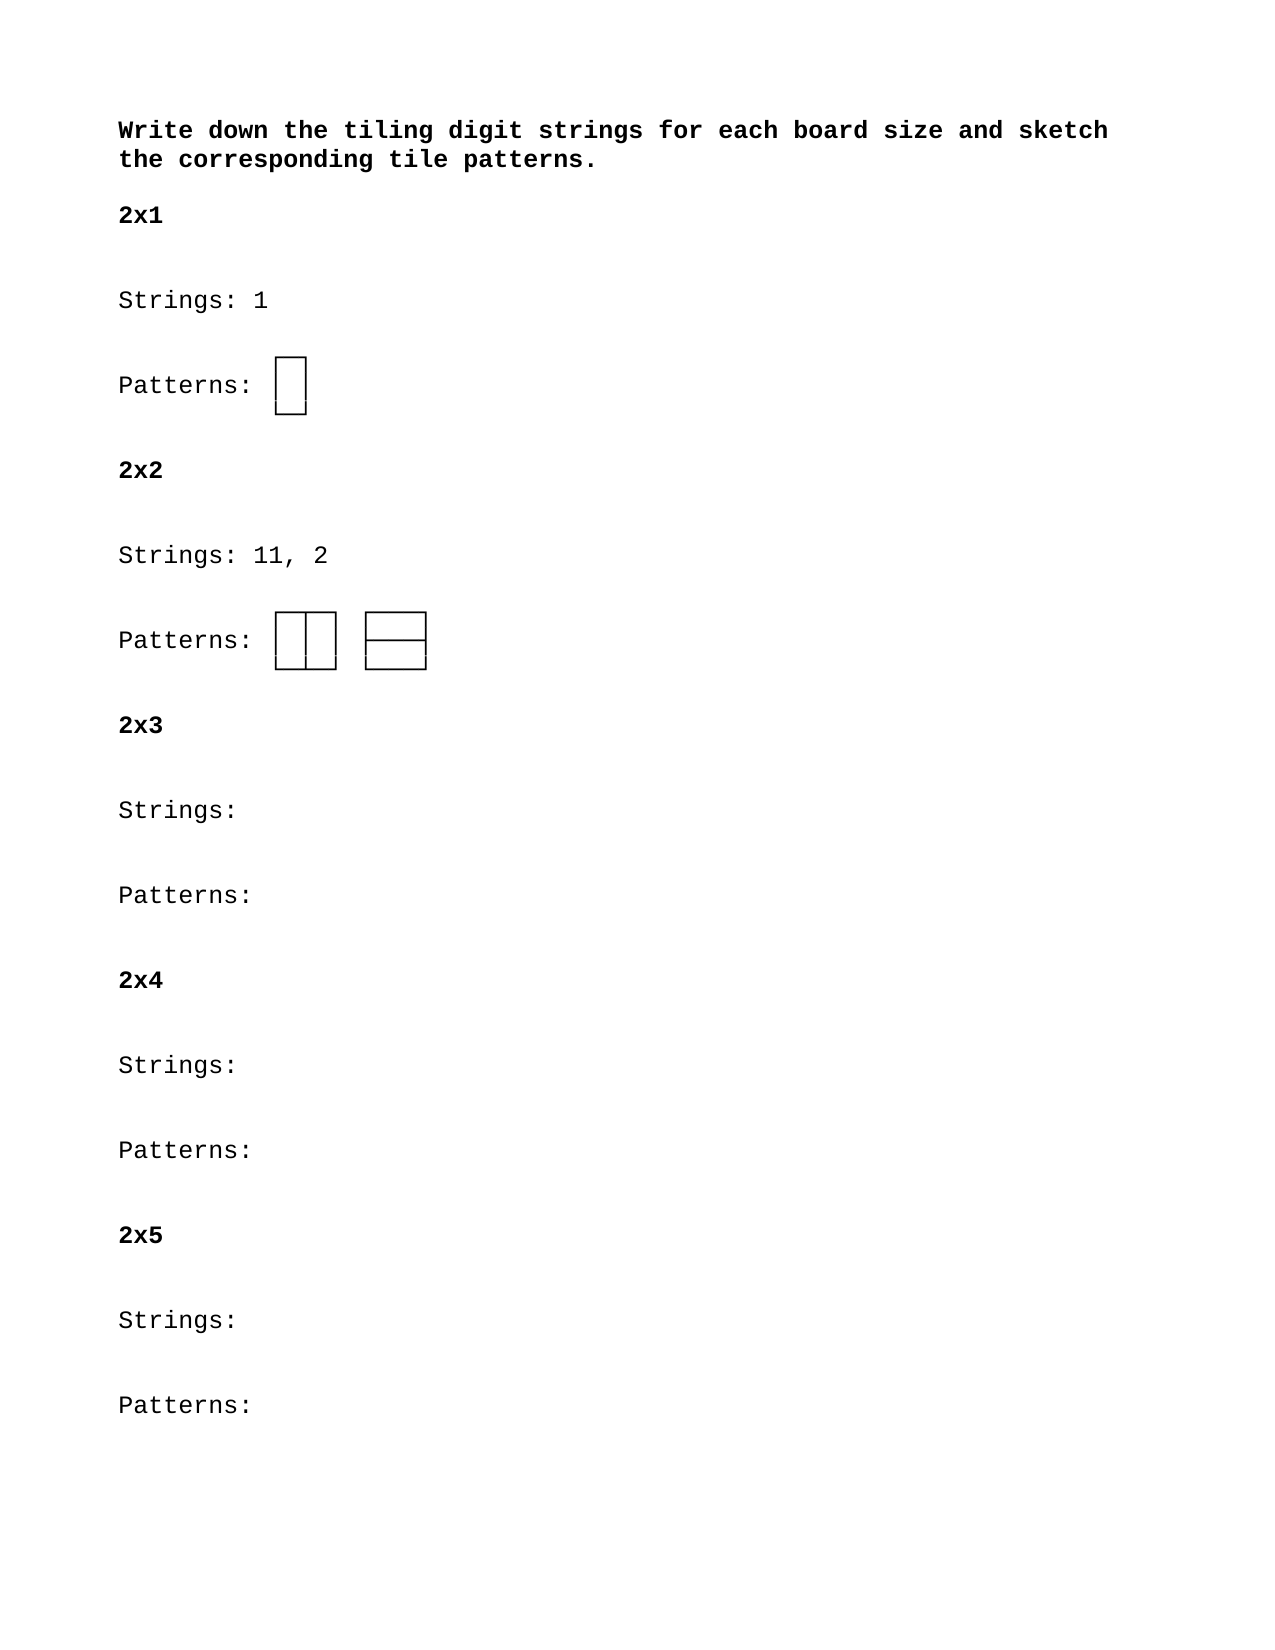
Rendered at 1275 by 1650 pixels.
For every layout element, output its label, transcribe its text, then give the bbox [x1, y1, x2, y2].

text Patterns: │ │ [276, 373, 305, 401]
text 2x2 [118, 458, 1157, 486]
text Patterns: [118, 883, 1157, 911]
text 2x1 [118, 203, 1157, 231]
text Patterns: │ │ │ ├───┤ [426, 628, 1157, 656]
text Patterns: [118, 1138, 1157, 1166]
text Patterns: │ │ │ ├───┤ [366, 628, 425, 639]
text Patterns: │ │ [306, 373, 1157, 401]
text Strings: 1 [118, 288, 1157, 316]
text ┌─┬─┐ ┌───┐ [118, 600, 1157, 628]
text 2x4 [118, 968, 1157, 996]
text Write down the tiling digit strings for each board size and sketch the corresponding tile patterns. [118, 118, 1157, 175]
text └─┘ [118, 401, 1157, 430]
text Strings: 11, 2 [118, 543, 1157, 571]
text ┌─┐ [118, 345, 1157, 373]
text Strings: [118, 1308, 1157, 1336]
text 2x5 [118, 1223, 1157, 1251]
text Patterns: │ │ [118, 373, 275, 401]
text Strings: [118, 798, 1157, 826]
text └─┴─┘ └───┘ [118, 656, 1157, 685]
text Strings: [118, 1053, 1157, 1081]
text Patterns: │ │ │ ├───┤ [336, 628, 365, 656]
text Patterns: │ │ │ ├───┤ [118, 628, 275, 656]
text Patterns: │ │ │ ├───┤ [366, 641, 425, 656]
text Patterns: │ │ │ ├───┤ [276, 628, 305, 656]
text Patterns: [118, 1393, 1157, 1421]
text 2x3 [118, 713, 1157, 741]
text Patterns: │ │ │ ├───┤ [306, 628, 335, 656]
